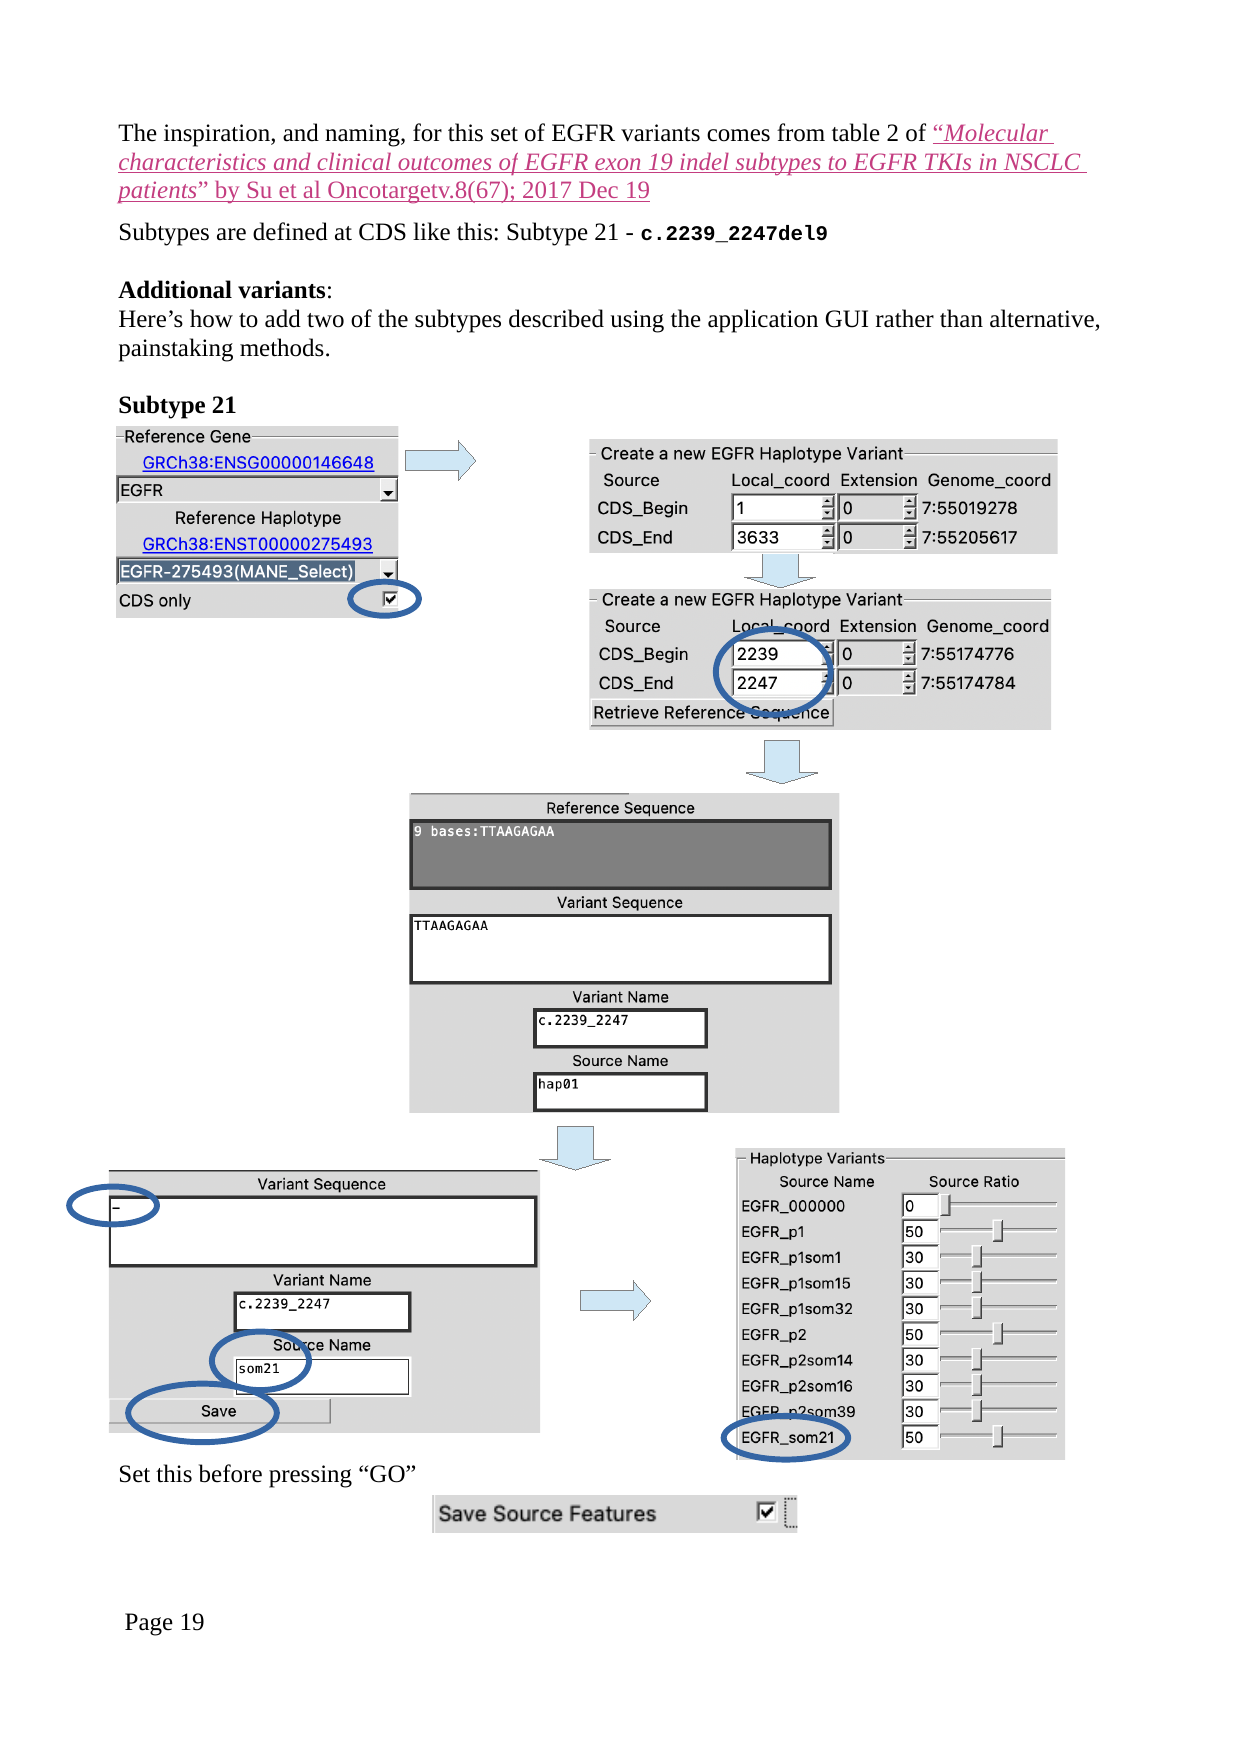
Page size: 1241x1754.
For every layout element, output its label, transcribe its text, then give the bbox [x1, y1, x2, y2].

picture [116, 426, 399, 618]
picture [108, 1190, 153, 1221]
picture [108, 1170, 540, 1433]
picture [215, 1335, 305, 1387]
picture [735, 1419, 845, 1456]
picture [132, 1387, 273, 1433]
text Subtypes are defined at CDS like this: Subtype 21 - c.2239_2247del9 [118, 217, 1122, 246]
picture [432, 1495, 798, 1533]
picture [589, 439, 1058, 554]
picture [735, 1455, 751, 1460]
picture [354, 585, 399, 612]
text The inspiration, and naming, for this set of EGFR variants comes from table 2 of “Molecular characteristics and clinical outcomes of EGFR exon 19 indel subtypes to EGFR TKIs in NSCLC patients” by Su et al Oncotargetv.8(67); 2017 Dec 19 [118, 118, 1122, 204]
picture [409, 793, 840, 1113]
picture [735, 1148, 1065, 1460]
text Here’s how to add two of the subtypes described using the application GUI rather than alternative, painstaking methods. [118, 304, 1122, 361]
text Set this before pressing “GO” [118, 1142, 1122, 1488]
text Subtype 21 [118, 390, 1122, 419]
text Additional variants: [118, 275, 1122, 304]
picture [589, 589, 1052, 730]
